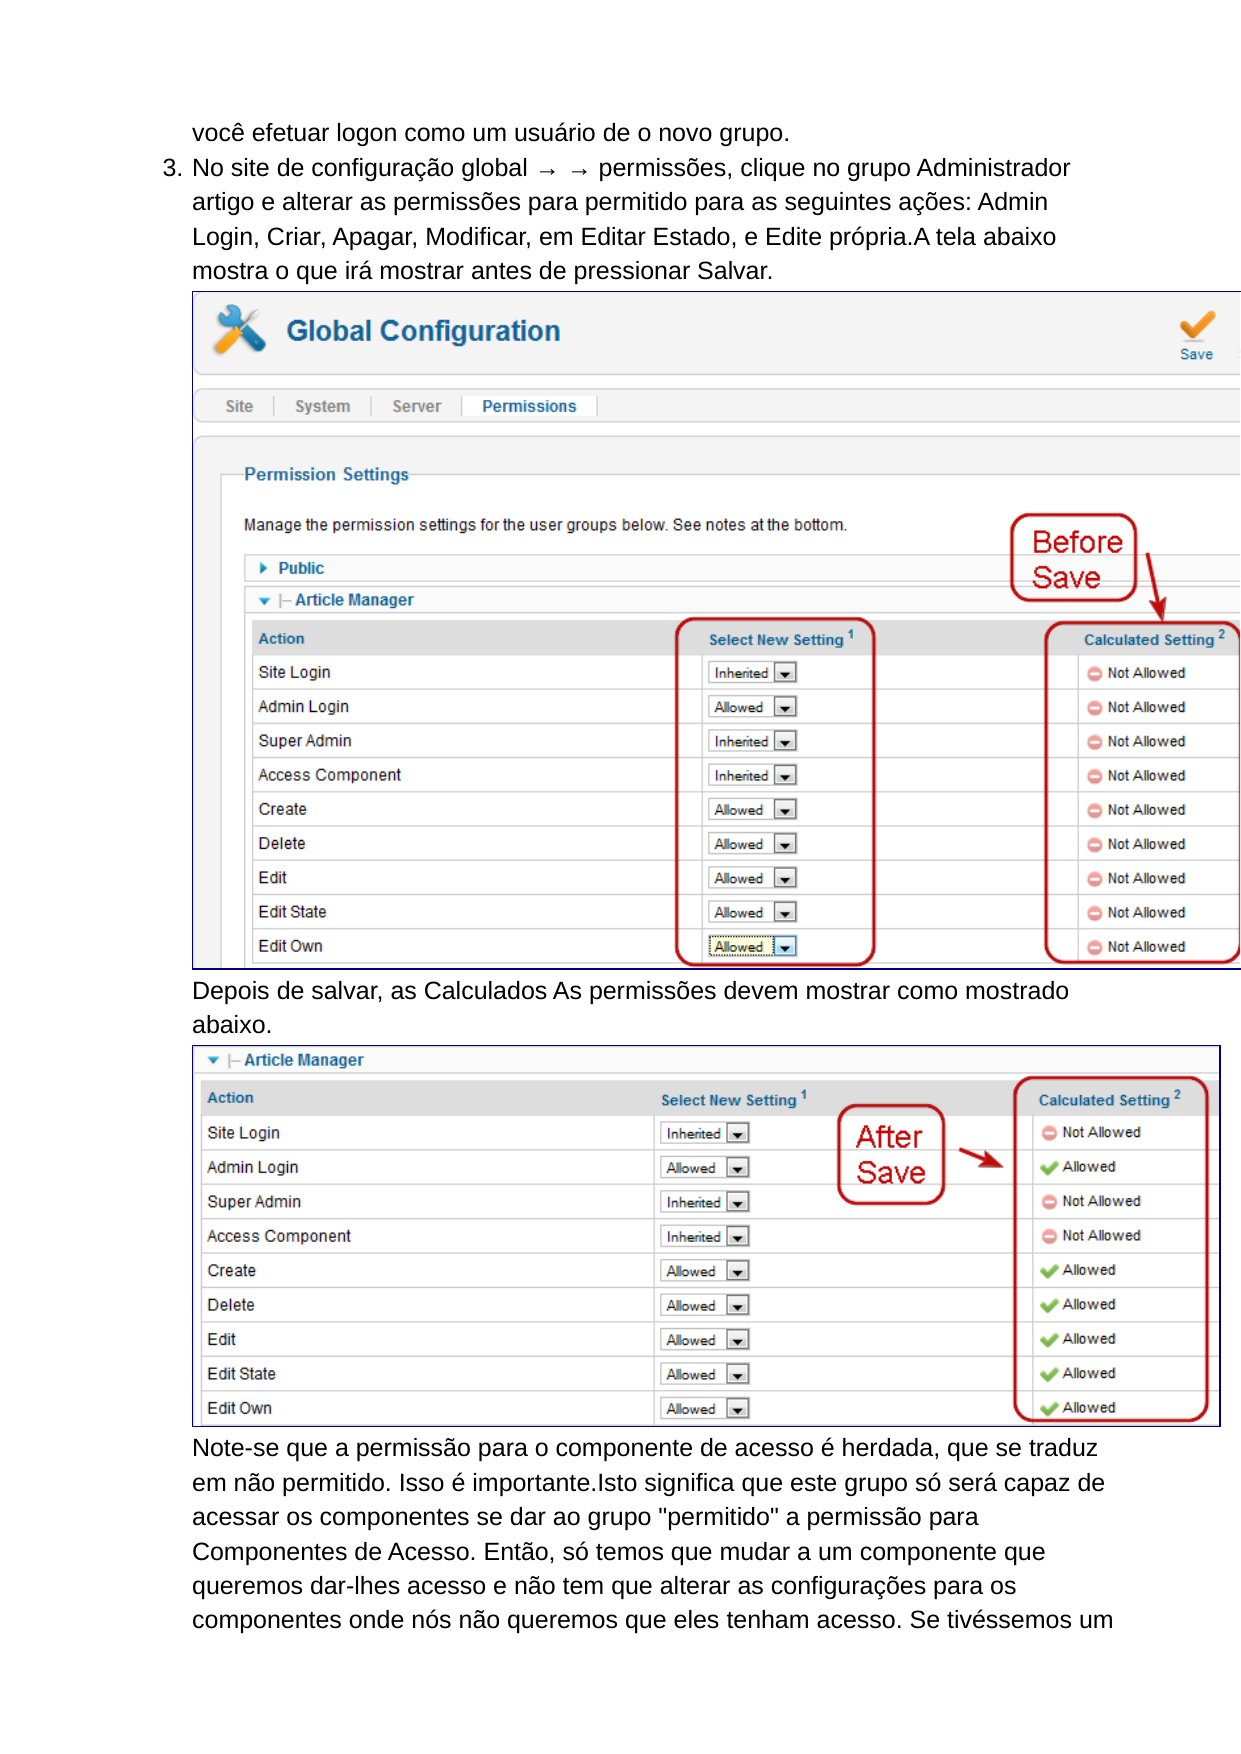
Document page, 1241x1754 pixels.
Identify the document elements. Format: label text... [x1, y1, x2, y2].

list você efetuar logon como um usuário de o novo grupo. [162, 118, 1122, 147]
list Note-se que a permissão para o componente de acesso é herdada, que se traduz em não permitido. Isso é importante.Isto significa que este grupo só será capaz de acessar os componentes se dar ao grupo "permitido" a permissão para Componentes de Acesso. Então, só temos que mudar a um componente que queremos dar-lhes acesso e não tem que alterar as configurações para os componentes onde nós não queremos que eles tenham acesso. Se tivéssemos um [162, 1433, 1122, 1634]
list No site de configuração global → → permissões, clique no grupo Administrador artigo e alterar as permissões para permitido para as seguintes ações: Admin Login, Criar, Apagar, Modificar, em Editar Estado, e Edite própria.A tela abaixo mostra o que irá mostrar antes de pressionar Salvar. [162, 153, 1122, 285]
picture [193, 1046, 1219, 1426]
list Depois de salvar, as Calculados As permissões devem mostrar como mostrado abaixo. [162, 976, 1122, 1039]
picture [193, 292, 1241, 968]
